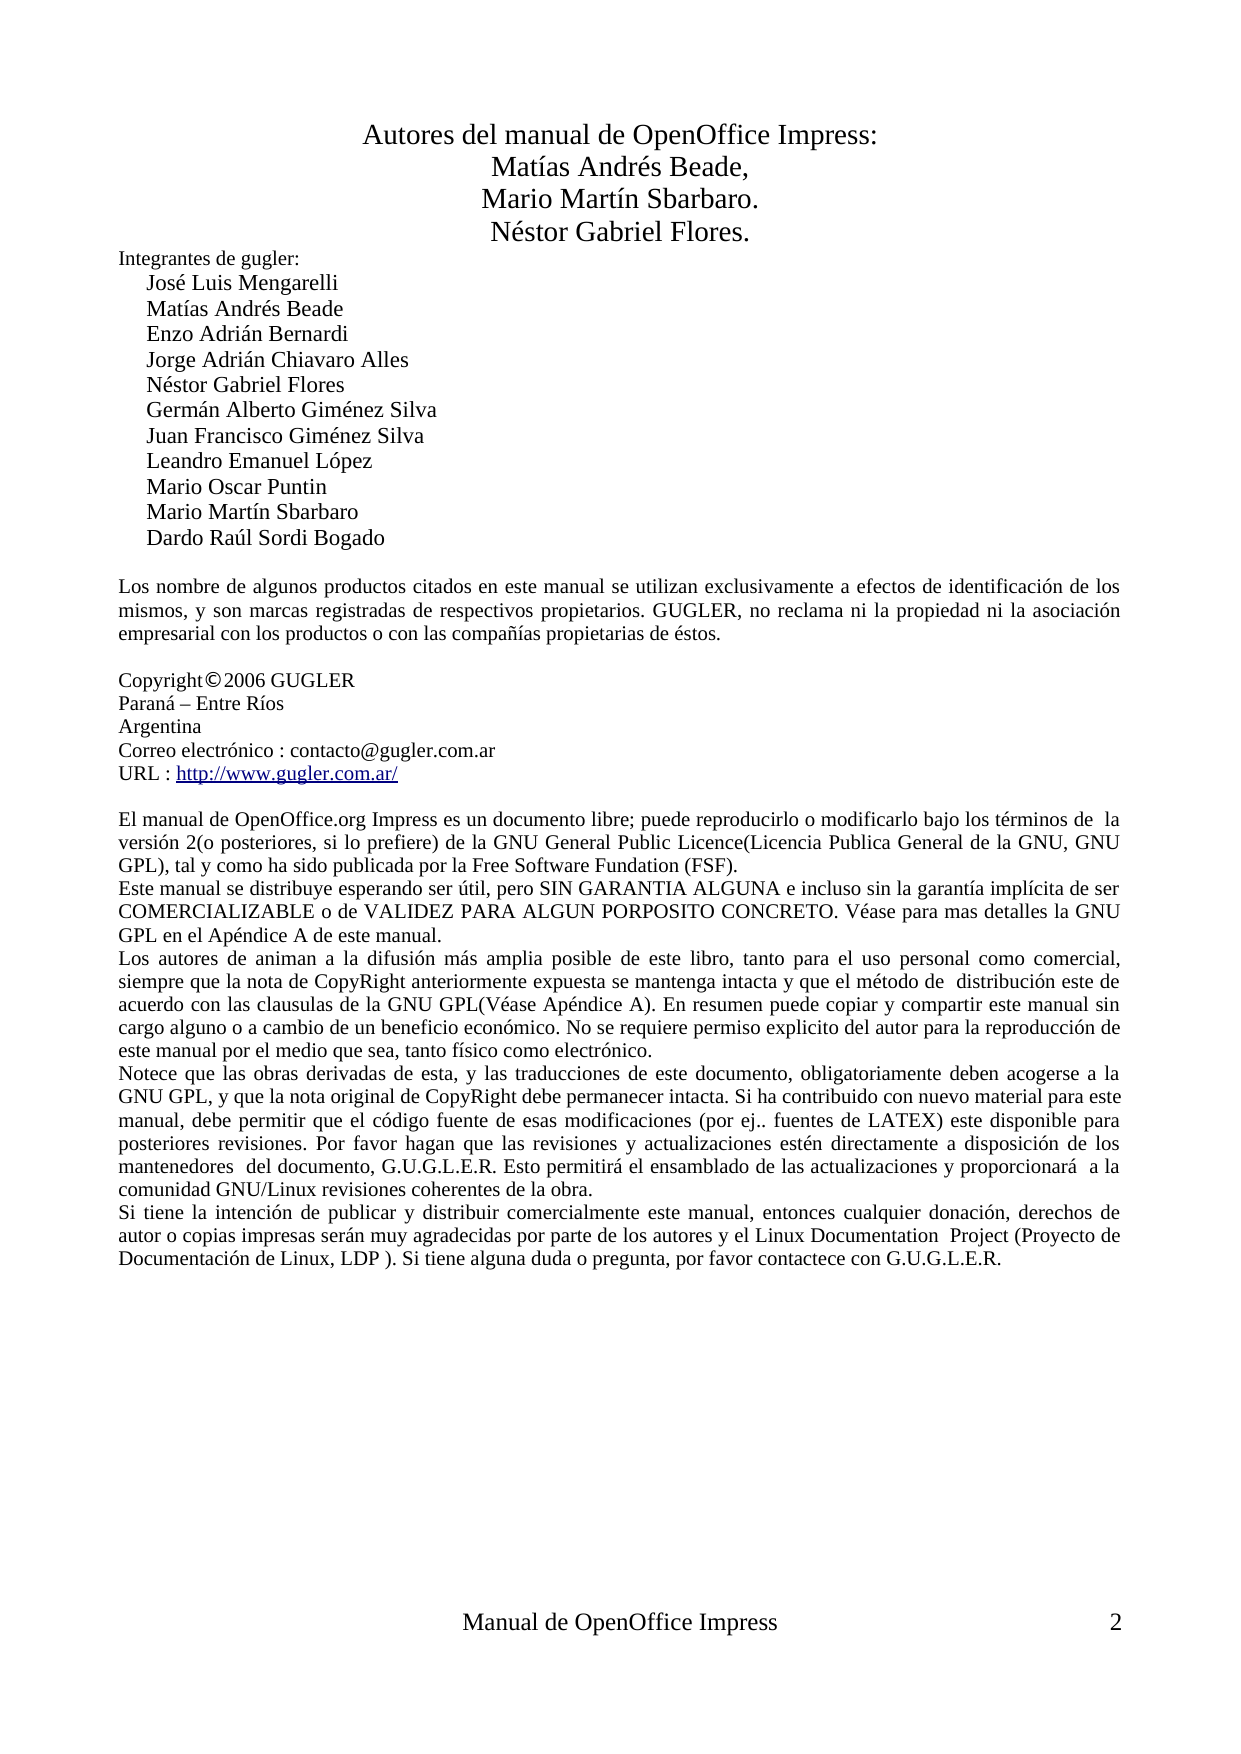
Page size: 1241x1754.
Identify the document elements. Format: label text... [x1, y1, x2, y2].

text Juan Francisco Giménez Silva [118, 423, 1122, 448]
text Matías Andrés Beade, [118, 150, 1122, 183]
text El manual de OpenOffice.org Impress es un documento libre; puede reproducirlo o modificarlo bajo los términos de la versión 2(o posteriores, si lo prefiere) de la GNU General Public Licence(Licencia Publica General de la GNU, GNU GPL), tal y como ha sido publicada por la Free Software Fundation (FSF). [118, 808, 1122, 877]
text Si tiene la intención de publicar y distribuir comercialmente este manual, entonces cualquier donación, derechos de autor o copias impresas serán muy agradecidas por parte de los autores y el Linux Documentation Project (Proyecto de Documentación de Linux, LDP ). Si tiene alguna duda o pregunta, por favor contactece con G.U.G.L.E.R. [118, 1201, 1122, 1270]
text Integrantes de gugler: [118, 247, 1122, 270]
text Mario Martín Sbarbaro. [118, 183, 1122, 215]
text Autores del manual de OpenOffice Impress: [118, 118, 1122, 150]
text Correo electrónico : contacto@gugler.com.ar [118, 738, 1122, 762]
text Los autores de animan a la difusión más amplia posible de este libro, tanto para el uso personal como comercial, siempre que la nota de CopyRight anteriormente expuesta se mantenga intacta y que el método de distribución este de acuerdo con las clausulas de la GNU GPL(Véase Apéndice A). En resumen puede copiar y compartir este manual sin cargo alguno o a cambio de un beneficio económico. No se requiere permiso explicito del autor para la reproducción de este manual por el medio que sea, tanto físico como electrónico. [118, 947, 1122, 1062]
text Notece que las obras derivadas de esta, y las traducciones de este documento, obligatoriamente deben acogerse a la GNU GPL, y que la nota original de CopyRight debe permanecer intacta. Si ha contribuido con nuevo material para este manual, debe permitir que el código fuente de esas modificaciones (por ej.. fuentes de LATEX) este disponible para posteriores revisiones. Por favor hagan que las revisiones y actualizaciones estén directamente a disposición de los mantenedores del documento, G.U.G.L.E.R. Esto permitirá el ensamblado de las actualizaciones y proporcionará a la comunidad GNU/Linux revisiones coherentes de la obra. [118, 1062, 1122, 1201]
text Matías Andrés Beade [118, 296, 1122, 321]
text Germán Alberto Giménez Silva [118, 397, 1122, 423]
text Copyright©2006 GUGLER [118, 668, 1122, 692]
text Mario Oscar Puntin [118, 474, 1122, 499]
text Néstor Gabriel Flores. [118, 215, 1122, 247]
text Este manual se distribuye esperando ser útil, pero SIN GARANTIA ALGUNA e incluso sin la garantía implícita de ser COMERCIALIZABLE o de VALIDEZ PARA ALGUN PORPOSITO CONCRETO. Véase para mas detalles la GNU GPL en el Apéndice A de este manual. [118, 877, 1122, 947]
text Enzo Adrián Bernardi [118, 321, 1122, 347]
text Néstor Gabriel Flores [118, 372, 1122, 397]
text Argentina [118, 715, 1122, 738]
text Los nombre de algunos productos citados en este manual se utilizan exclusivamente a efectos de identificación de los mismos, y son marcas registradas de respectivos propietarios. GUGLER, no reclama ni la propiedad ni la asociación empresarial con los productos o con las compañías propietarias de éstos. [118, 575, 1122, 645]
text Paraná – Entre Ríos [118, 692, 1122, 715]
text José Luis Mengarelli [118, 270, 1122, 296]
text Leandro Emanuel López [118, 448, 1122, 474]
text Mario Martín Sbarbaro [118, 499, 1122, 524]
text Dardo Raúl Sordi Bogado [118, 524, 1122, 550]
text URL : http://www.gugler.com.ar/ [118, 762, 1122, 785]
text Jorge Adrián Chiavaro Alles [118, 347, 1122, 372]
